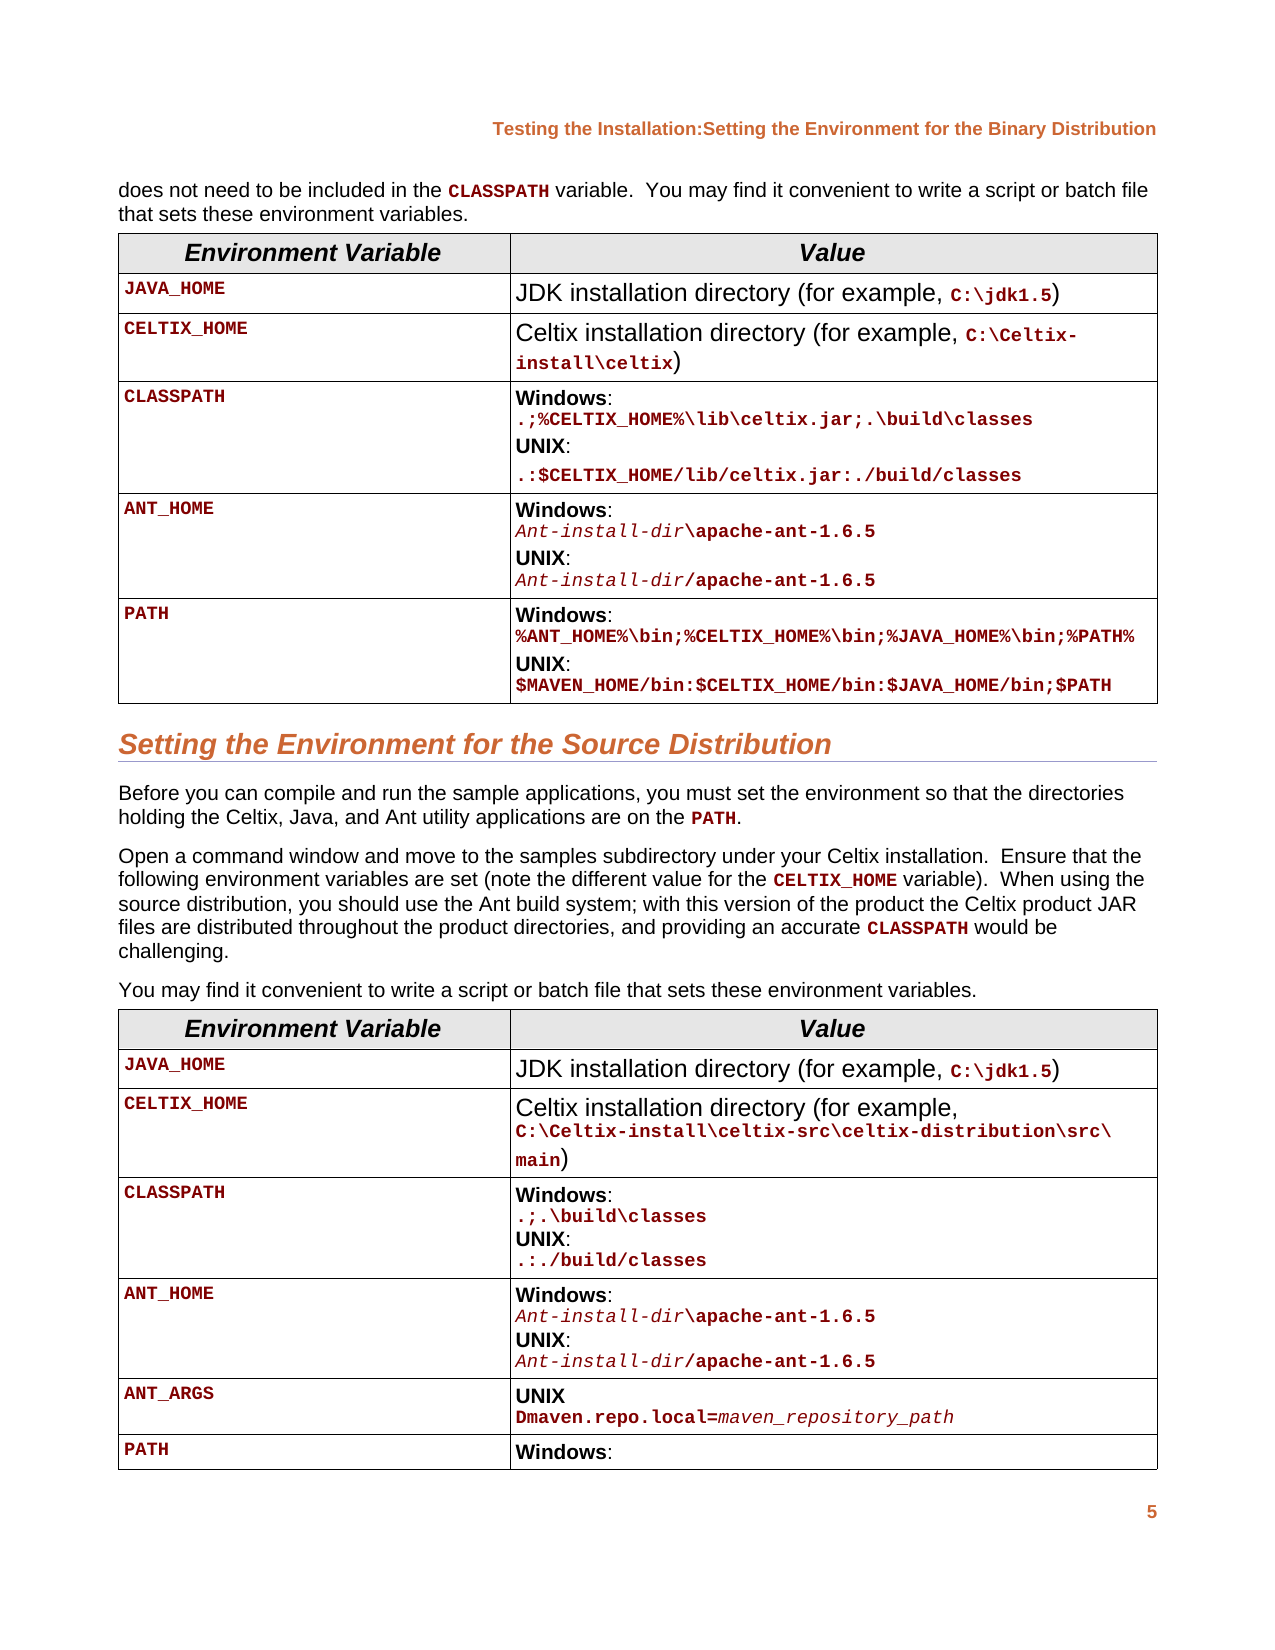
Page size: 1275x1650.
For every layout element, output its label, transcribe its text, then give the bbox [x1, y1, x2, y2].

table_cell CELTIX_HOME [119, 314, 510, 381]
table_cell JAVA_HOME [119, 274, 510, 313]
table_cell Windows: Ant-install-dir\apache-ant-1.6.5 UNIX: Ant-install-dir/apache-ant-1.6.5 [511, 494, 1157, 598]
table_cell Celtix installation directory (for example, C:\Celtix-install\celtix-src\celtix-distribution\src\main) [511, 1089, 1157, 1177]
table_cell Celtix installation directory (for example, C:\Celtix-install\celtix) [511, 314, 1157, 381]
text You may find it convenient to write a script or batch file that sets these environment variables. [118, 978, 1157, 1002]
table_header Value [511, 234, 1157, 273]
table_cell CLASSPATH [119, 382, 510, 493]
table_cell Windows: %ANT_HOME%\bin;%CELTIX_HOME%\bin;%JAVA_HOME%\bin;%PATH% UNIX: $MAVEN_HOME/bin:$CELTIX_HOME/bin:$JAVA_HOME/bin;$PATH [511, 599, 1157, 703]
table_cell Windows: .;%CELTIX_HOME%\lib\celtix.jar;.\build\classes UNIX: .:$CELTIX_HOME/lib/celtix.jar:./build/classes [511, 382, 1157, 493]
table_cell JDK installation directory (for example, C:\jdk1.5) [511, 274, 1157, 313]
table_cell JDK installation directory (for example, C:\jdk1.5) [511, 1050, 1157, 1088]
table_header Value [511, 1010, 1157, 1048]
table_cell ANT_ARGS [119, 1379, 510, 1434]
table_cell UNIX Dmaven.repo.local=maven_repository_path [511, 1379, 1157, 1434]
text Before you can compile and run the sample applications, you must set the environment so that the directories holding the Celtix, Java, and Ant utility applications are on the PATH. [118, 782, 1157, 830]
table_cell CLASSPATH [119, 1178, 510, 1278]
table_cell JAVA_HOME [119, 1050, 510, 1088]
table_cell PATH [119, 1435, 510, 1469]
table_header Environment Variable [119, 1010, 510, 1048]
subtitle Setting the Environment for the Source Distribution [118, 728, 1157, 761]
table_header Environment Variable [119, 234, 510, 273]
table_cell CELTIX_HOME [119, 1089, 510, 1177]
text Open a command window and move to the samples subdirectory under your Celtix installation. Ensure that the following environment variables are set (note the different value for the CELTIX_HOME variable). When using the source distribution, you should use the Ant build system; with this version of the product the Celtix product JAR files are distributed throughout the product directories, and providing an accurate CLASSPATH would be challenging. [118, 845, 1157, 963]
table_cell Windows: .;.\build\classes UNIX: .:./build/classes [511, 1178, 1157, 1278]
text does not need to be included in the CLASSPATH variable. You may find it convenient to write a script or batch file that sets these environment variables. [118, 178, 1157, 226]
table_cell ANT_HOME [119, 494, 510, 598]
table_cell ANT_HOME [119, 1279, 510, 1378]
table_cell Windows: [511, 1435, 1157, 1469]
table_cell Windows: Ant-install-dir\apache-ant-1.6.5 UNIX: Ant-install-dir/apache-ant-1.6.5 [511, 1279, 1157, 1378]
table_cell PATH [119, 599, 510, 703]
